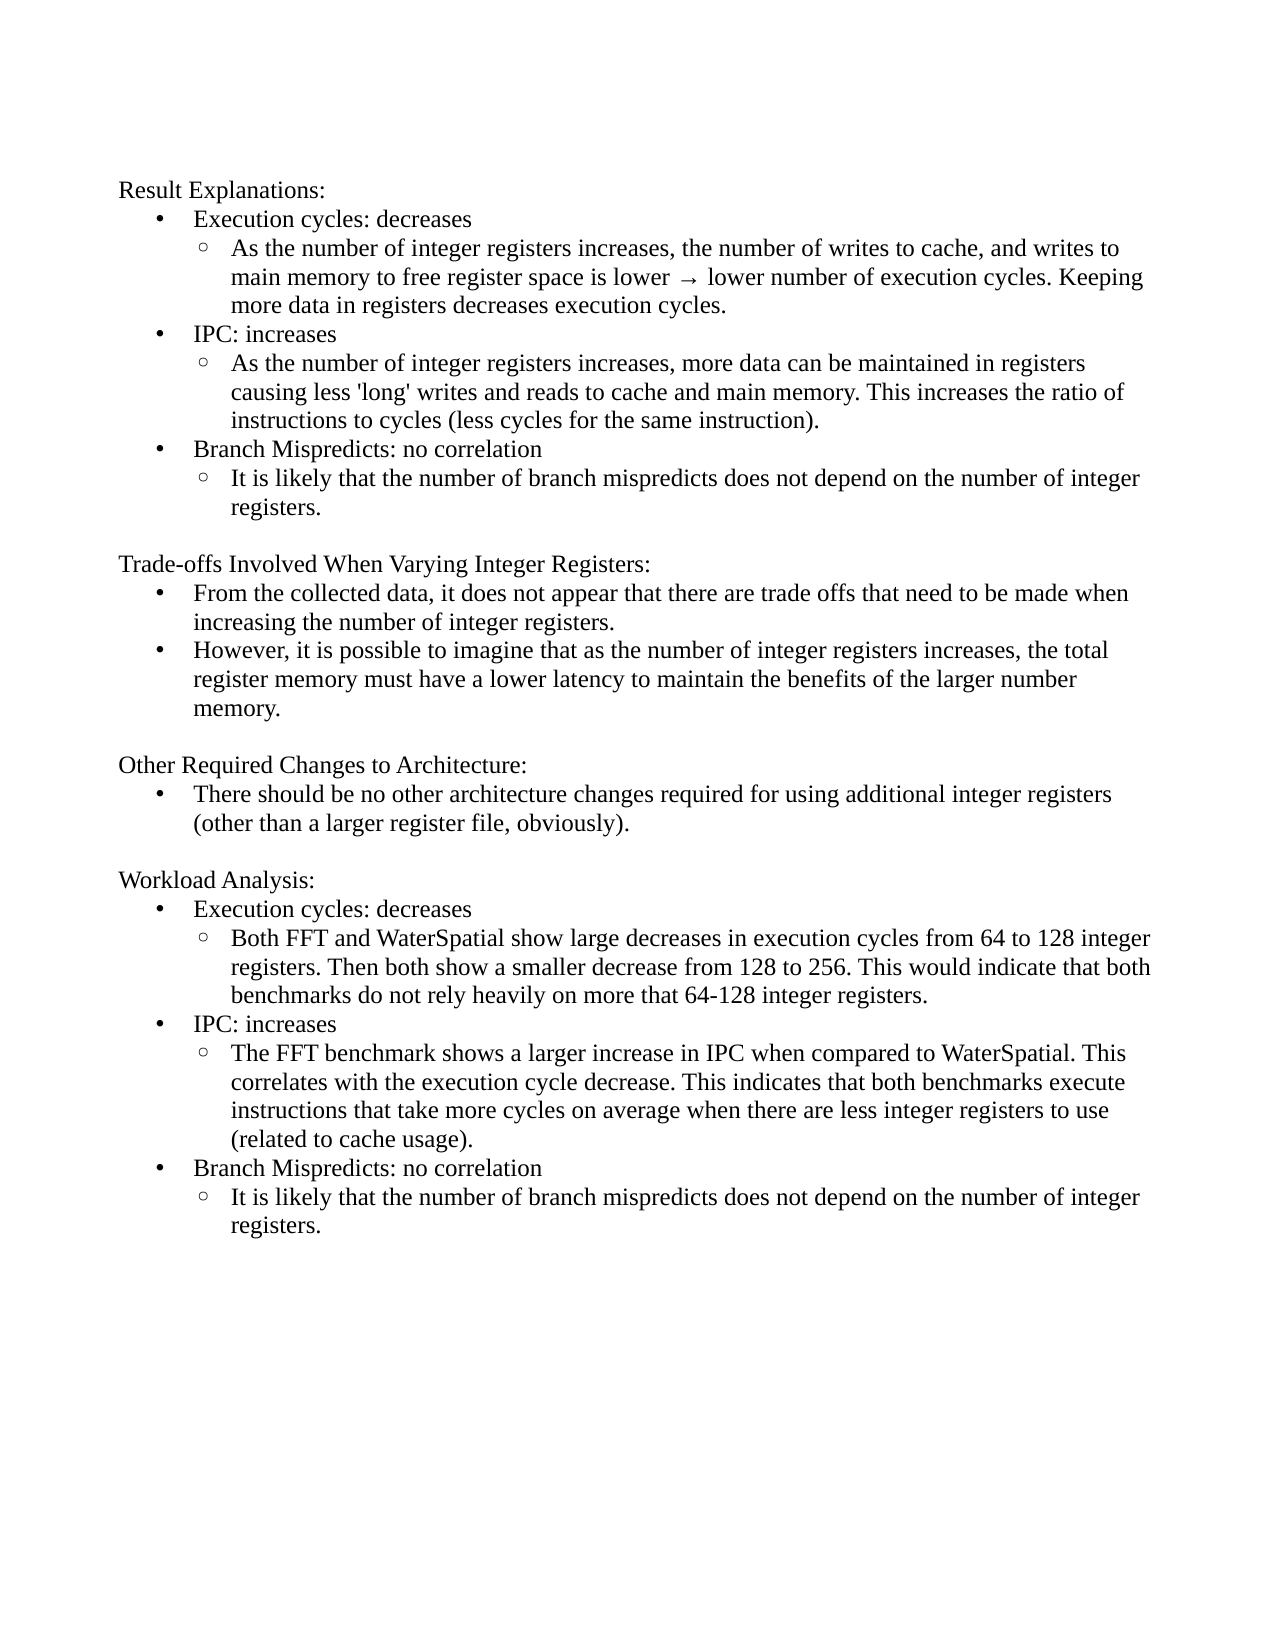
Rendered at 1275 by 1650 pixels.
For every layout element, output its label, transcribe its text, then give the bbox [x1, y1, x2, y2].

list Branch Mispredicts: no correlation [156, 1153, 1157, 1182]
list The FFT benchmark shows a larger increase in IPC when compared to WaterSpatial. This correlates with the execution cycle decrease. This indicates that both benchmarks execute instructions that take more cycles on average when there are less integer registers to use (related to cache usage). [193, 1038, 1157, 1153]
text Other Required Changes to Architecture: [118, 751, 1157, 779]
list However, it is possible to imagine that as the number of integer registers increases, the total register memory must have a lower latency to maintain the benefits of the larger number memory. [156, 636, 1157, 722]
list From the collected data, it does not appear that there are trade offs that need to be made when increasing the number of integer registers. [156, 578, 1157, 636]
list There should be no other architecture changes required for using additional integer registers (other than a larger register file, obviously). [156, 779, 1157, 837]
list IPC: increases [156, 319, 1157, 348]
list Execution cycles: decreases [156, 894, 1157, 923]
list Both FFT and WaterSpatial show large decreases in execution cycles from 64 to 128 integer registers. Then both show a smaller decrease from 128 to 256. This would indicate that both benchmarks do not rely heavily on more that 64-128 integer registers. [193, 923, 1157, 1009]
list As the number of integer registers increases, more data can be maintained in registers causing less 'long' writes and reads to cache and main memory. This increases the ratio of instructions to cycles (less cycles for the same instruction). [193, 348, 1157, 434]
list Branch Mispredicts: no correlation [156, 434, 1157, 463]
list Execution cycles: decreases [156, 204, 1157, 233]
text Result Explanations: [118, 176, 1157, 204]
list As the number of integer registers increases, the number of writes to cache, and writes to main memory to free register space is lower → lower number of execution cycles. Keeping more data in registers decreases execution cycles. [193, 233, 1157, 319]
list It is likely that the number of branch mispredicts does not depend on the number of integer registers. [193, 1182, 1157, 1239]
text Trade-offs Involved When Varying Integer Registers: [118, 549, 1157, 578]
list IPC: increases [156, 1009, 1157, 1038]
text Workload Analysis: [118, 837, 1157, 894]
list It is likely that the number of branch mispredicts does not depend on the number of integer registers. [193, 463, 1157, 521]
